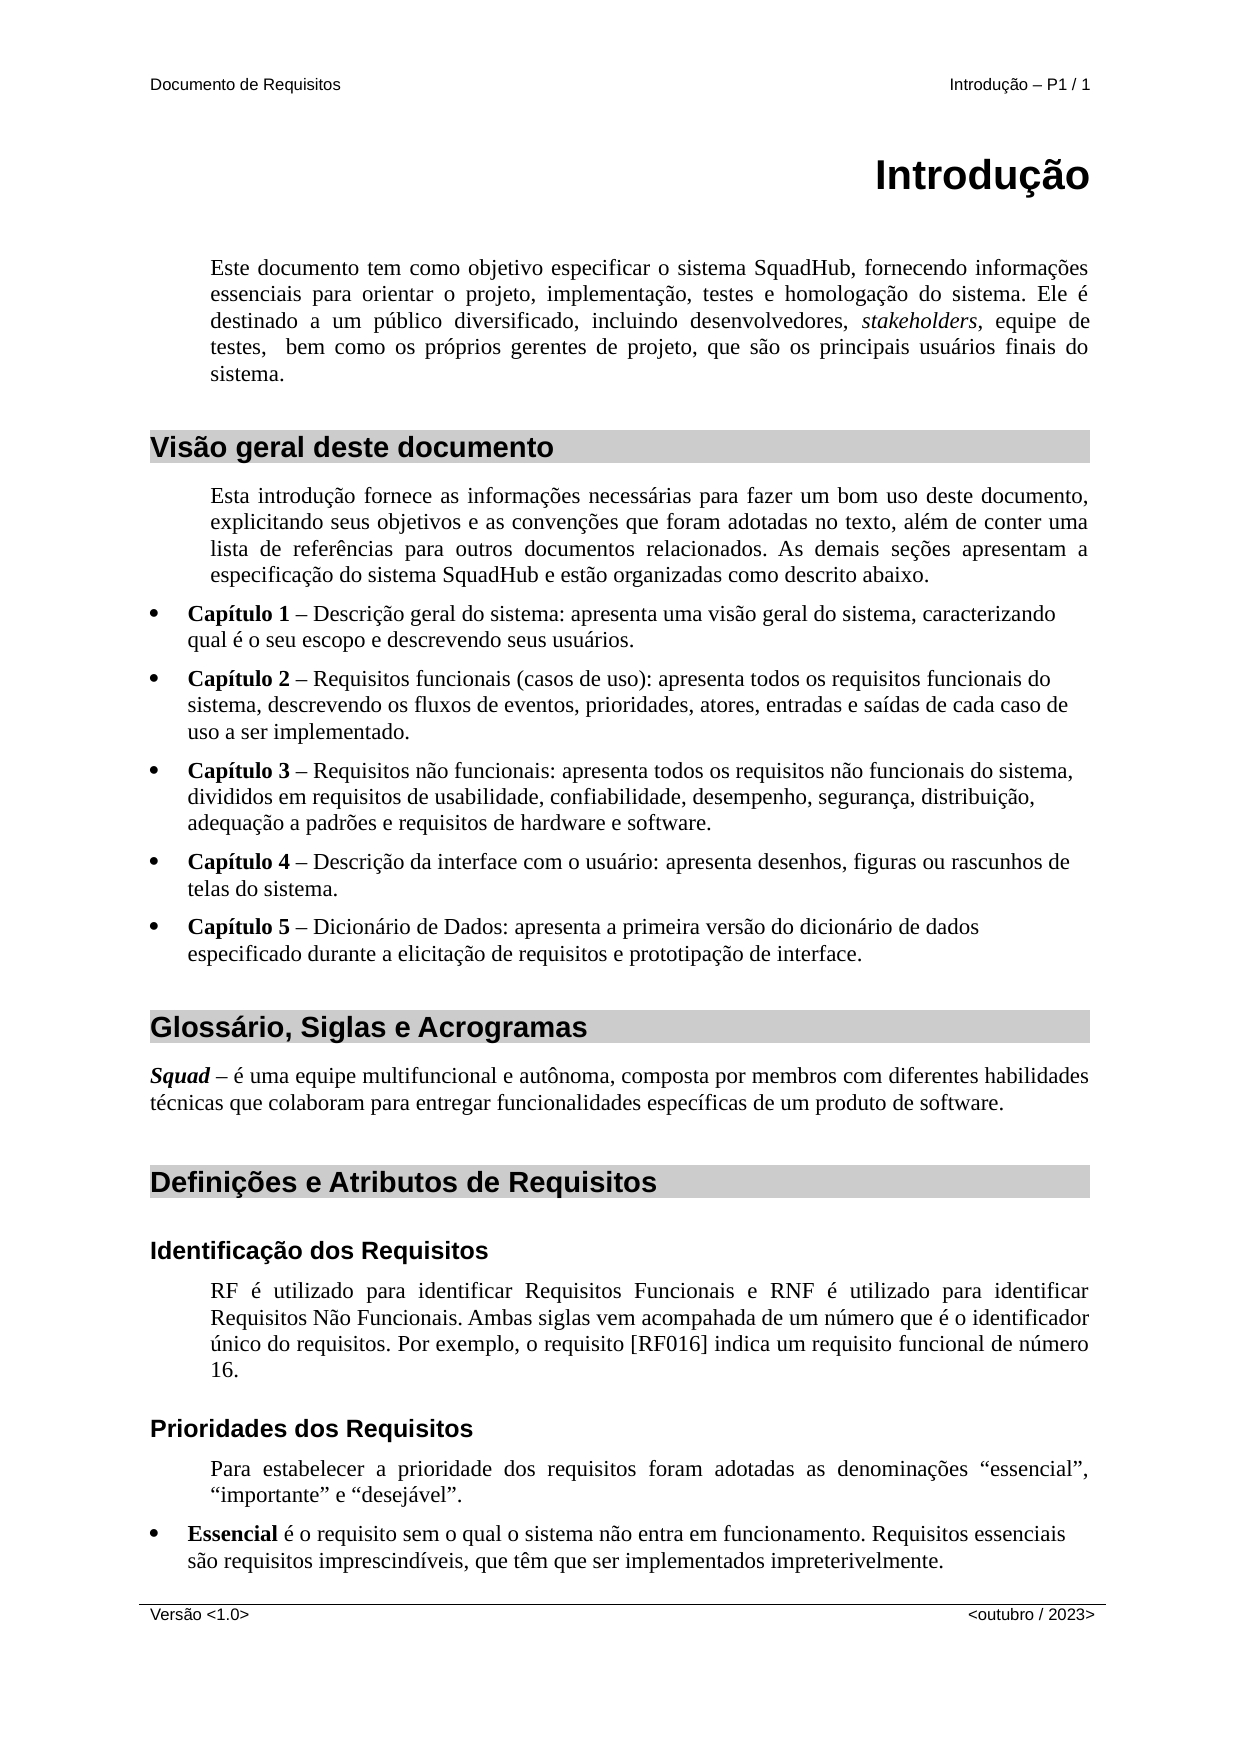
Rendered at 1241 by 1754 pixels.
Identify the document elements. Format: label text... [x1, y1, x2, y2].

list Capítulo 2 – Requisitos funcionais (casos de uso): apresenta todos os requisitos funcionais do sistema, descrevendo os fluxos de eventos, prioridades, atores, entradas e saídas de cada caso de uso a ser implementado. [150, 665, 1090, 744]
text Esta introdução fornece as informações necessárias para fazer um bom uso deste documento, explicitando seus objetivos e as convenções que foram adotadas no texto, além de conter uma lista de referências para outros documentos relacionados. As demais seções apresentam a especificação do sistema SquadHub e estão organizadas como descrito abaixo. [210, 482, 1090, 587]
list Capítulo 3 – Requisitos não funcionais: apresenta todos os requisitos não funcionais do sistema, divididos em requisitos de usabilidade, confiabilidade, desempenho, segurança, distribuição, adequação a padrões e requisitos de hardware e software. [150, 757, 1090, 836]
subtitle Definições e Atributos de Requisitos [150, 1165, 1090, 1198]
subtitle Introdução [150, 150, 1090, 198]
subtitle Visão geral deste documento [150, 430, 1090, 463]
list Capítulo 5 – Dicionário de Dados: apresenta a primeira versão do dicionário de dados especificado durante a elicitação de requisitos e prototipação de interface. [150, 913, 1090, 966]
text Squad – é uma equipe multifuncional e autônoma, composta por membros com diferentes habilidades técnicas que colaboram para entregar funcionalidades específicas de um produto de software. [150, 1062, 1090, 1115]
text RF é utilizado para identificar Requisitos Funcionais e RNF é utilizado para identificar Requisitos Não Funcionais. Ambas siglas vem acompahada de um número que é o identificador único do requisitos. Por exemplo, o requisito [RF016] indica um requisito funcional de número 16. [210, 1277, 1090, 1383]
text Este documento tem como objetivo especificar o sistema SquadHub, fornecendo informações essenciais para orientar o projeto, implementação, testes e homologação do sistema. Ele é destinado a um público diversificado, incluindo desenvolvedores, stakeholders, equipe de testes, bem como os próprios gerentes de projeto, que são os principais usuários finais do sistema. [210, 254, 1090, 386]
text Para estabelecer a prioridade dos requisitos foram adotadas as denominações “essencial”, “importante” e “desejável”. [210, 1455, 1090, 1508]
subtitle Glossário, Siglas e Acrogramas [150, 1010, 1090, 1043]
list Capítulo 1 – Descrição geral do sistema: apresenta uma visão geral do sistema, caracterizando qual é o seu escopo e descrevendo seus usuários. [150, 600, 1090, 653]
subtitle Prioridades dos Requisitos [150, 1414, 1090, 1443]
subtitle Identificação dos Requisitos [150, 1236, 1090, 1265]
list Essencial é o requisito sem o qual o sistema não entra em funcionamento. Requisitos essenciais são requisitos imprescindíveis, que têm que ser implementados impreterivelmente. [150, 1520, 1090, 1573]
list Capítulo 4 – Descrição da interface com o usuário: apresenta desenhos, figuras ou rascunhos de telas do sistema. [150, 848, 1090, 901]
